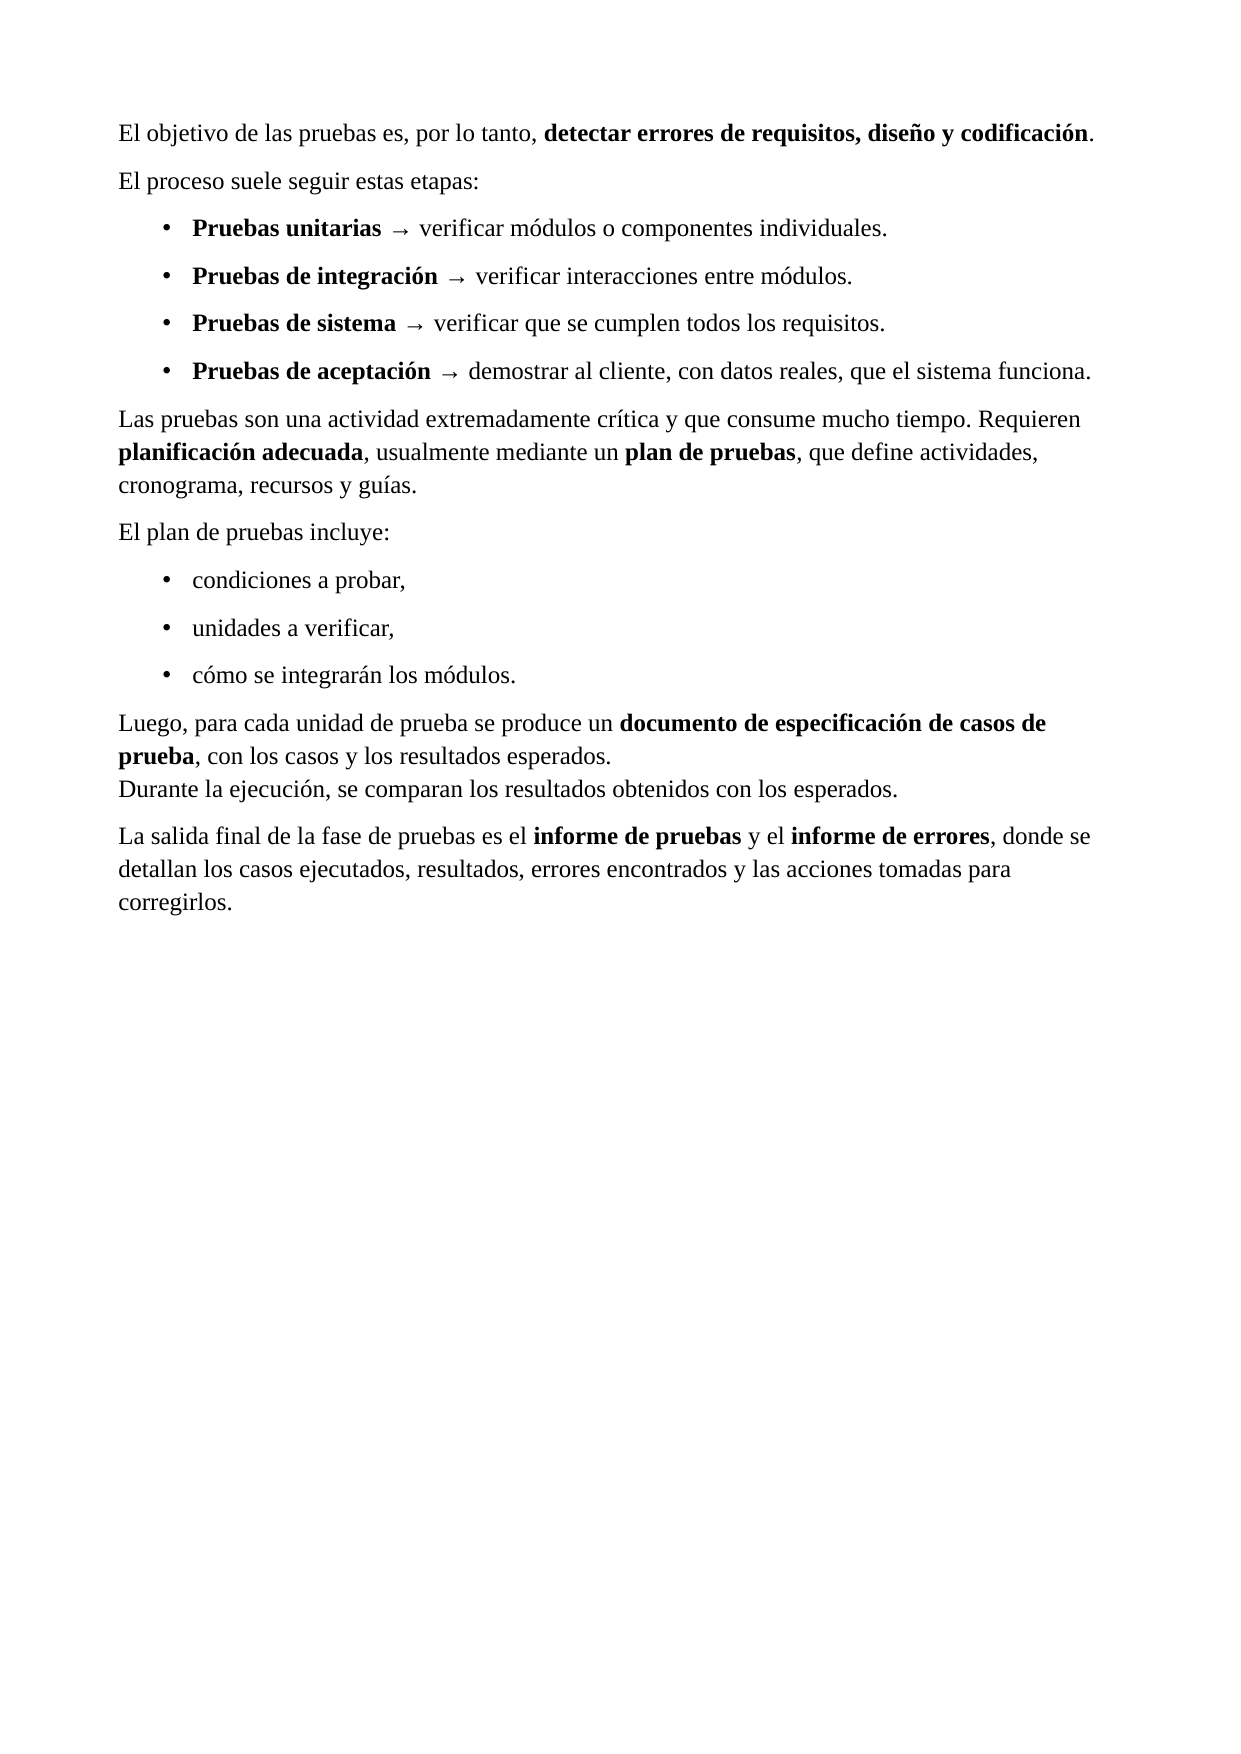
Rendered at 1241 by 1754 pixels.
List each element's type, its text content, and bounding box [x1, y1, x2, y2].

list Pruebas unitarias → verificar módulos o componentes individuales. [162, 213, 1122, 242]
text Luego, para cada unidad de prueba se produce un documento de especificación de casos de prueba, con los casos y los resultados esperados. Durante la ejecución, se comparan los resultados obtenidos con los esperados. [118, 708, 1122, 803]
text La salida final de la fase de pruebas es el informe de pruebas y el informe de errores, donde se detallan los casos ejecutados, resultados, errores encontrados y las acciones tomadas para corregirlos. [118, 821, 1122, 916]
list Pruebas de aceptación → demostrar al cliente, con datos reales, que el sistema funciona. [162, 356, 1122, 385]
text El plan de pruebas incluye: [118, 517, 1122, 546]
list Pruebas de integración → verificar interacciones entre módulos. [162, 261, 1122, 290]
list unidades a verificar, [162, 613, 1122, 641]
text El objetivo de las pruebas es, por lo tanto, detectar errores de requisitos, diseño y codificación. [118, 118, 1122, 147]
text El proceso suele seguir estas etapas: [118, 166, 1122, 194]
text Las pruebas son una actividad extremadamente crítica y que consume mucho tiempo. Requieren planificación adecuada, usualmente mediante un plan de pruebas, que define actividades, cronograma, recursos y guías. [118, 404, 1122, 498]
list Pruebas de sistema → verificar que se cumplen todos los requisitos. [162, 308, 1122, 337]
list cómo se integrarán los módulos. [162, 660, 1122, 689]
list condiciones a probar, [162, 565, 1122, 594]
